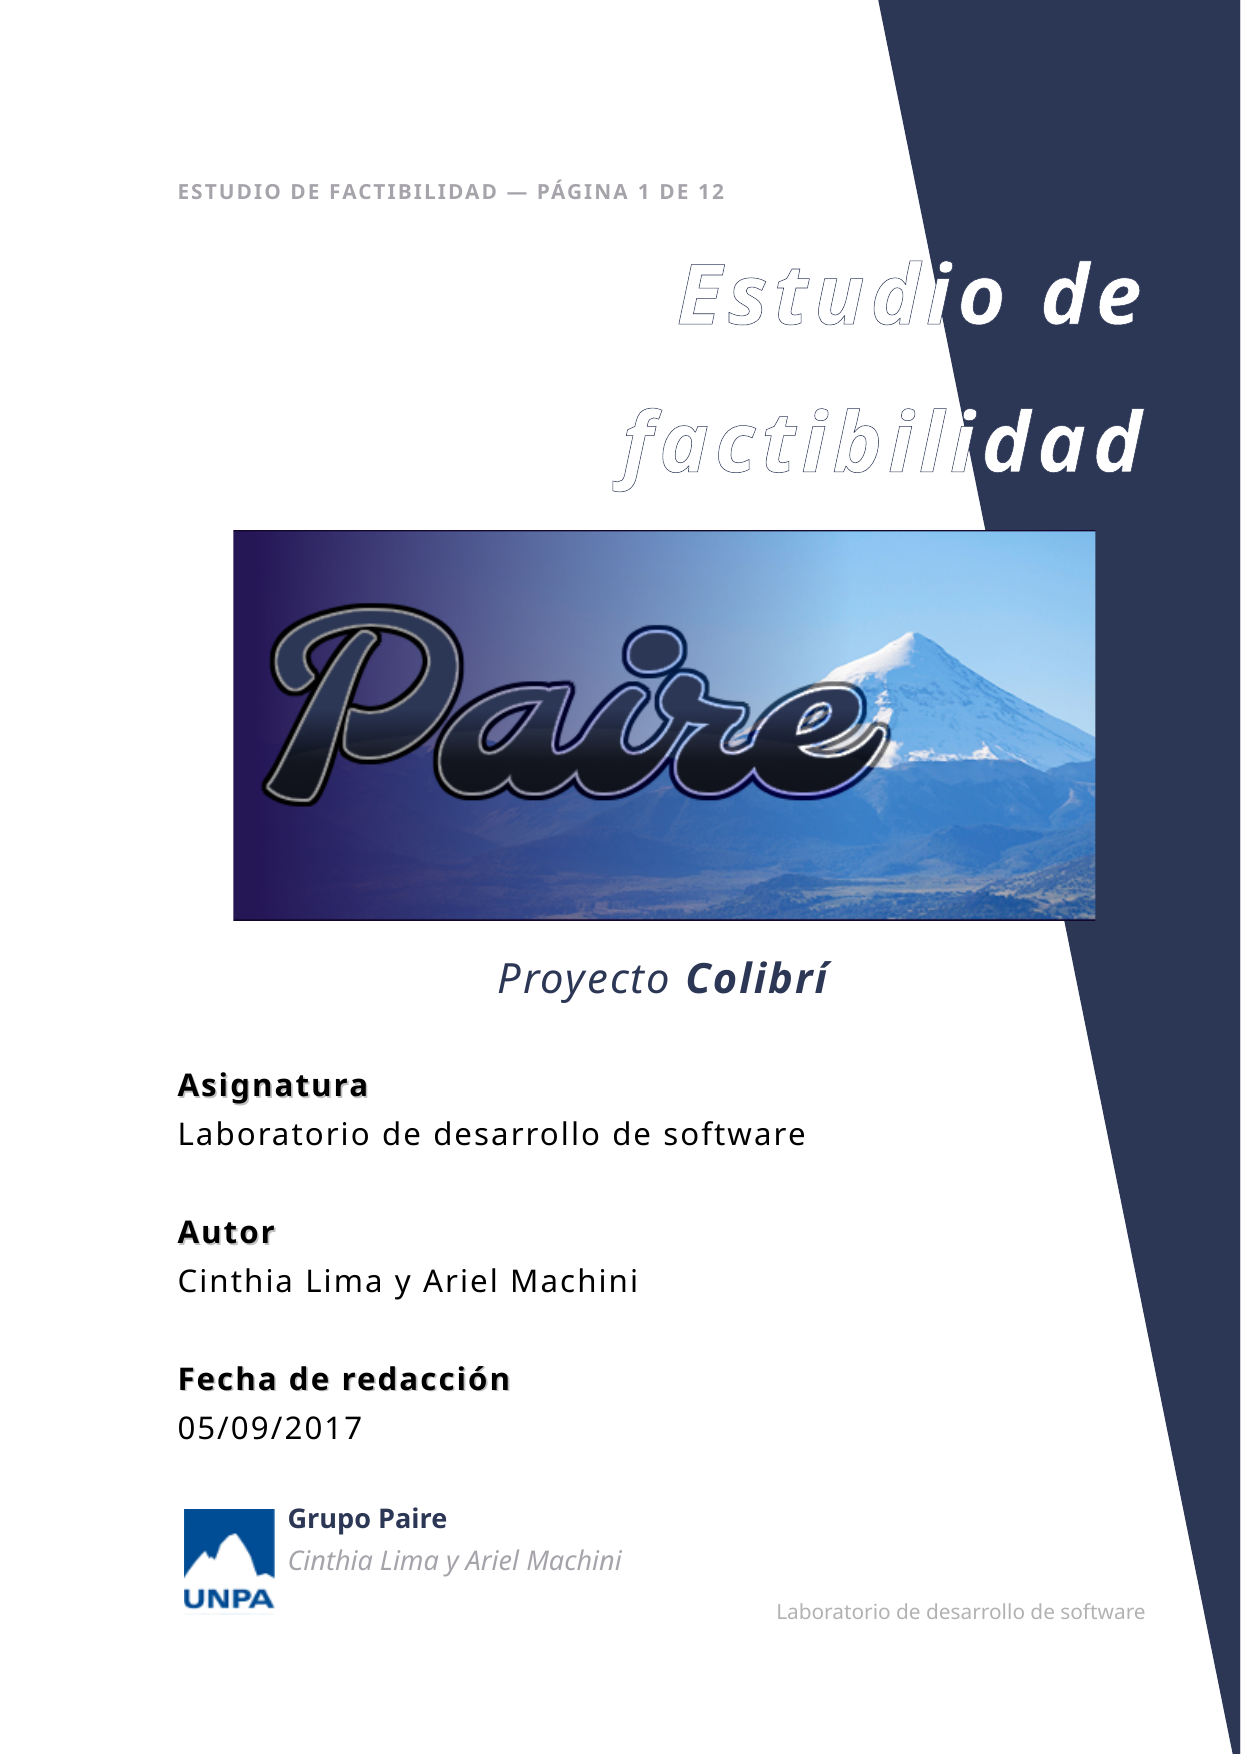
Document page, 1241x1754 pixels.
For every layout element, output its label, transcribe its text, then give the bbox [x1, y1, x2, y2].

picture [233, 530, 1096, 921]
text Asignatura [177, 1063, 1101, 1106]
text Estudio de factibilidad [177, 235, 978, 496]
text Autor [177, 1210, 1131, 1252]
picture [184, 1509, 275, 1615]
text Proyecto Colibrí [177, 949, 1081, 1006]
text Cinthia Lima y Ariel Machini [177, 1259, 1140, 1301]
text 05/09/2017 [177, 1406, 1152, 1448]
text Laboratorio de desarrollo de software [177, 1112, 1111, 1154]
text Fecha de redacción [177, 1357, 1152, 1399]
